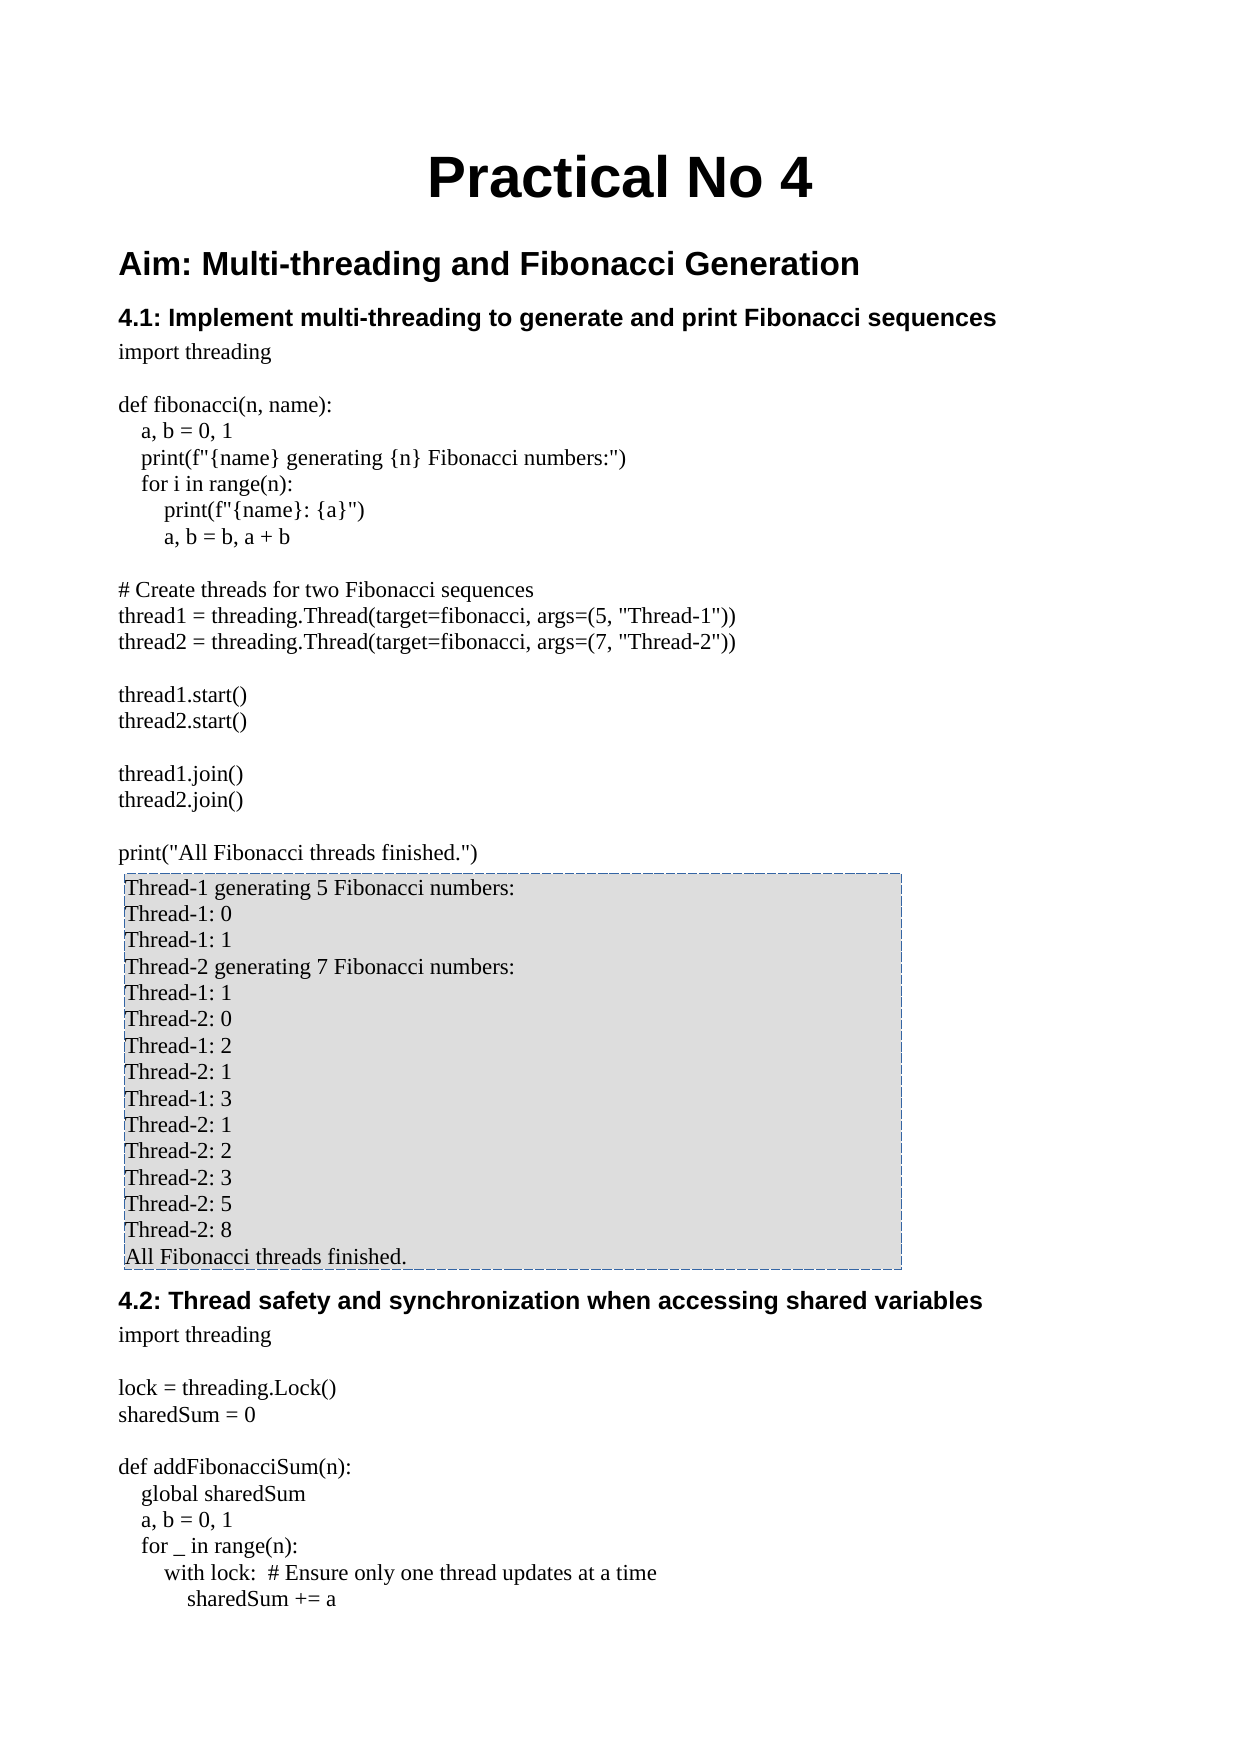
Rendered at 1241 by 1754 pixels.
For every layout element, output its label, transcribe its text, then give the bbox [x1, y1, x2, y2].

subtitle 4.2: Thread safety and synchronization when accessing shared variables [118, 1286, 1122, 1315]
text print("All Fibonacci threads finished.") [118, 839, 1122, 866]
text import threading [118, 338, 1122, 365]
text print(f"{name} generating {n} Fibonacci numbers:") [118, 444, 1122, 470]
text thread2.join() [118, 786, 1122, 813]
text sharedSum += a [118, 1585, 1122, 1611]
text for _ in range(n): [118, 1532, 1122, 1559]
text thread2 = threading.Thread(target=fibonacci, args=(7, "Thread-2")) [118, 628, 1122, 655]
text def addFibonacciSum(n): [118, 1453, 1122, 1480]
text thread1.start() [118, 681, 1122, 707]
text a, b = 0, 1 [118, 417, 1122, 444]
text global sharedSum [118, 1480, 1122, 1506]
text a, b = b, a + b [118, 523, 1122, 549]
text with lock: # Ensure only one thread updates at a time [118, 1559, 1122, 1585]
text thread2.start() [118, 707, 1122, 734]
subtitle 4.1: Implement multi-threading to generate and print Fibonacci sequences [118, 303, 1122, 332]
text def fibonacci(n, name): [118, 391, 1122, 417]
text print(f"{name}: {a}") [118, 497, 1122, 523]
text a, b = 0, 1 [118, 1506, 1122, 1532]
text import threading [118, 1322, 1122, 1348]
text for i in range(n): [118, 470, 1122, 497]
subtitle Aim: Multi-threading and Fibonacci Generation [118, 243, 1122, 282]
title Practical No 4 [118, 143, 1122, 210]
text thread1 = threading.Thread(target=fibonacci, args=(5, "Thread-1")) [118, 602, 1122, 628]
text thread1.join() [118, 760, 1122, 786]
text # Create threads for two Fibonacci sequences [118, 576, 1122, 602]
text sharedSum = 0 [118, 1401, 1122, 1427]
text lock = threading.Lock() [118, 1374, 1122, 1401]
